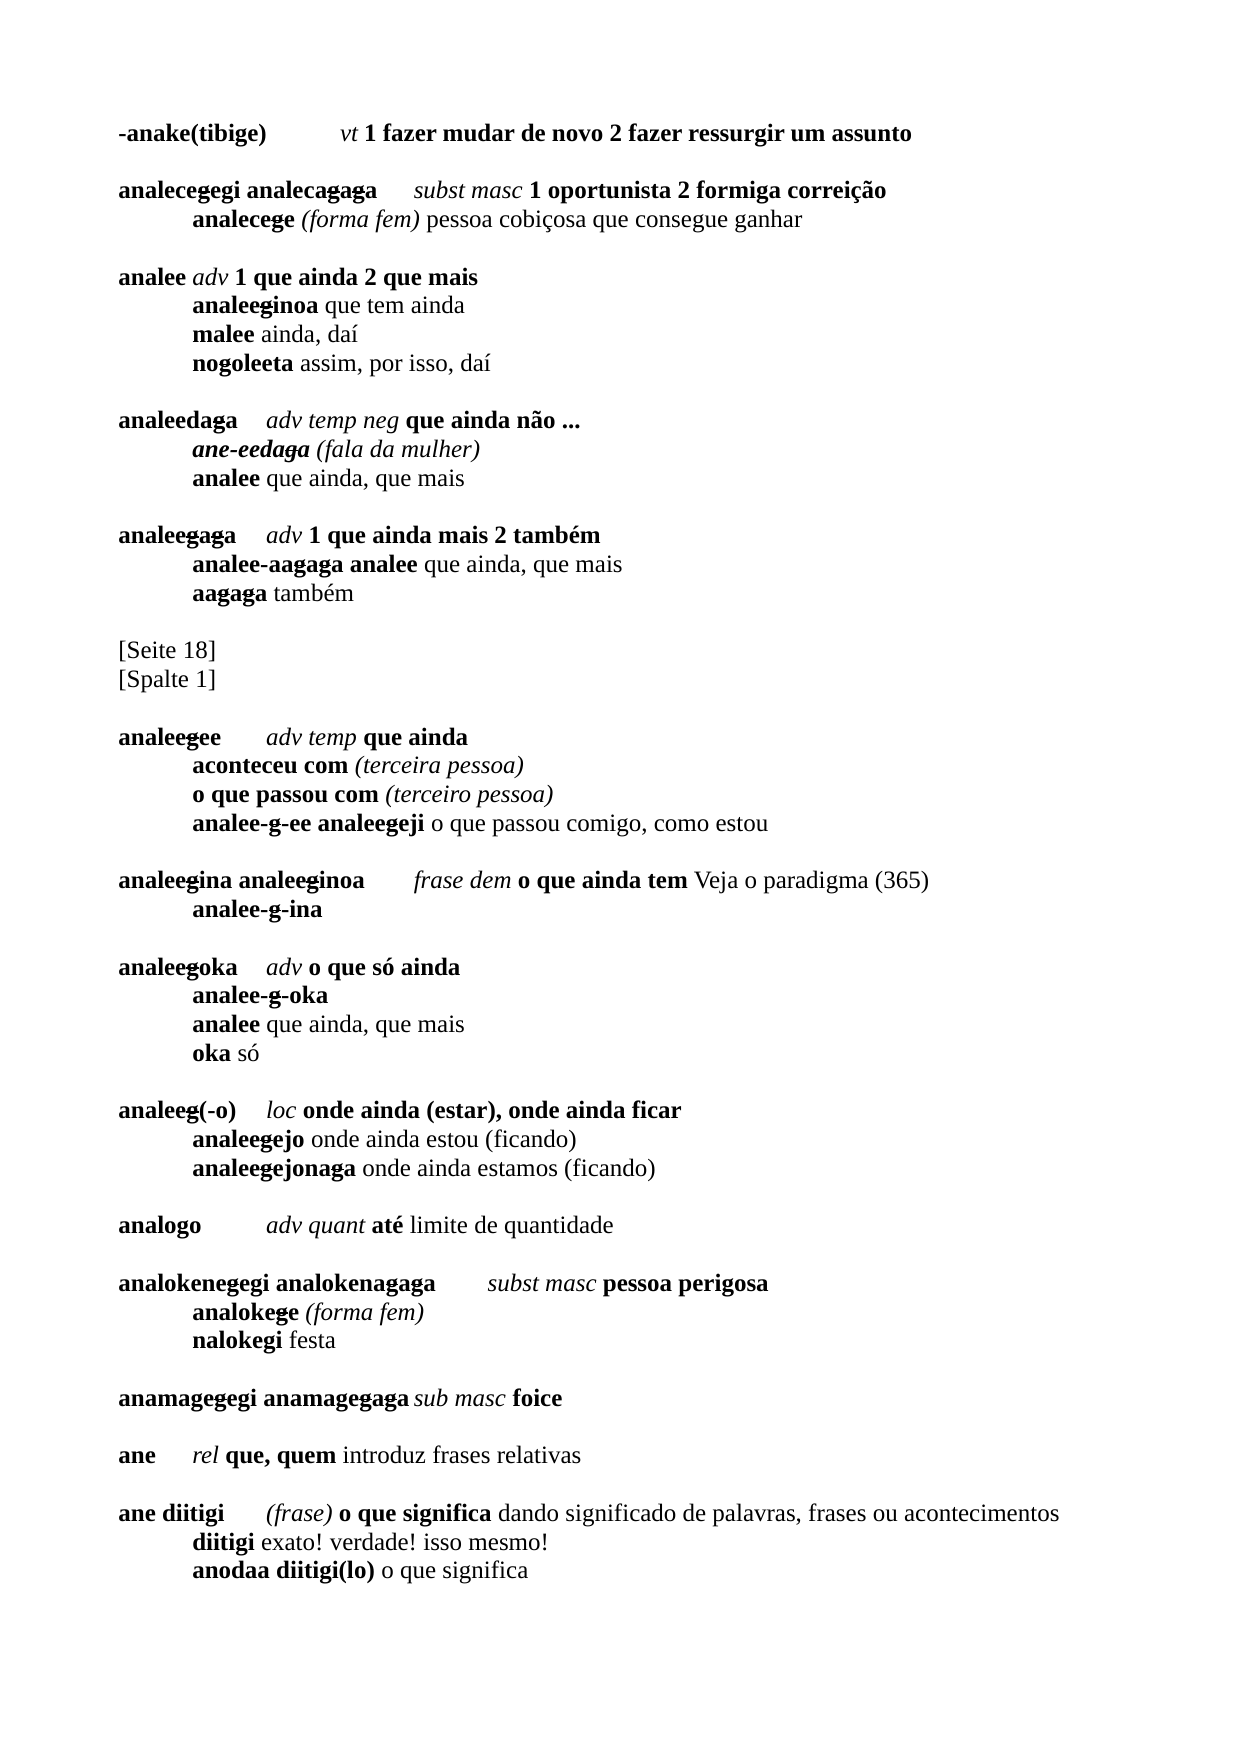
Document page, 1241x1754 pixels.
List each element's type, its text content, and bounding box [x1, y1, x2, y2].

text analeegaga adv 1 que ainda mais 2 também [118, 521, 1122, 549]
text analeegee adv temp que ainda [118, 722, 1122, 751]
text [Spalte 1] [118, 664, 1122, 693]
text ane-eedaga (fala da mulher) [118, 434, 1122, 463]
text malee ainda, daí [118, 319, 1122, 348]
text analee que ainda, que mais [118, 463, 1122, 492]
text analee-g-ina [118, 894, 1122, 923]
text ane rel que, quem introduz frases relativas [118, 1441, 1122, 1469]
text analee-g-oka [118, 981, 1122, 1009]
text analeeg(-o) loc onde ainda (estar), onde ainda ficar [118, 1096, 1122, 1124]
text nalokegi festa [118, 1326, 1122, 1354]
text [Seite 18] [118, 636, 1122, 664]
text aconteceu com (terceira pessoa) [118, 751, 1122, 779]
text analeeginoa que tem ainda [118, 291, 1122, 319]
text analecege (forma fem) pessoa cobiçosa que consegue ganhar [118, 204, 1122, 233]
text analeegejonaga onde ainda estamos (ficando) [118, 1153, 1122, 1182]
text analecegegi analecagaga subst masc 1 oportunista 2 formiga correição [118, 176, 1122, 204]
text analee adv 1 que ainda 2 que mais [118, 262, 1122, 291]
text analee-g-ee analeegeji o que passou comigo, como estou [118, 808, 1122, 837]
text nogoleeta assim, por isso, daí [118, 348, 1122, 377]
text analee que ainda, que mais [118, 1009, 1122, 1038]
text analeedaga adv temp neg que ainda não ... [118, 406, 1122, 434]
text analeegoka adv o que só ainda [118, 952, 1122, 981]
text analogo adv quant até limite de quantidade [118, 1211, 1122, 1239]
text analee-aagaga analee que ainda, que mais [118, 549, 1122, 578]
text diitigi exato! verdade! isso mesmo! [118, 1527, 1122, 1556]
text o que passou com (terceiro pessoa) [118, 779, 1122, 808]
text ane diitigi (frase) o que significa dando significado de palavras, frases ou acontecimentos [118, 1498, 1122, 1527]
text oka só [118, 1038, 1122, 1067]
text anodaa diitigi(lo) o que significa [118, 1556, 1122, 1584]
text analokenegegi analokenagaga subst masc pessoa perigosa [118, 1268, 1122, 1297]
text -anake(tibige) vt 1 fazer mudar de novo 2 fazer ressurgir um assunto [118, 118, 1122, 147]
text anamagegegi anamagegaga sub masc foice [118, 1383, 1122, 1412]
text analeegejo onde ainda estou (ficando) [118, 1124, 1122, 1153]
text analeegina analeeginoa frase dem o que ainda tem Veja o paradigma (365) [118, 866, 1122, 894]
text aagaga também [118, 578, 1122, 607]
text analokege (forma fem) [118, 1297, 1122, 1326]
